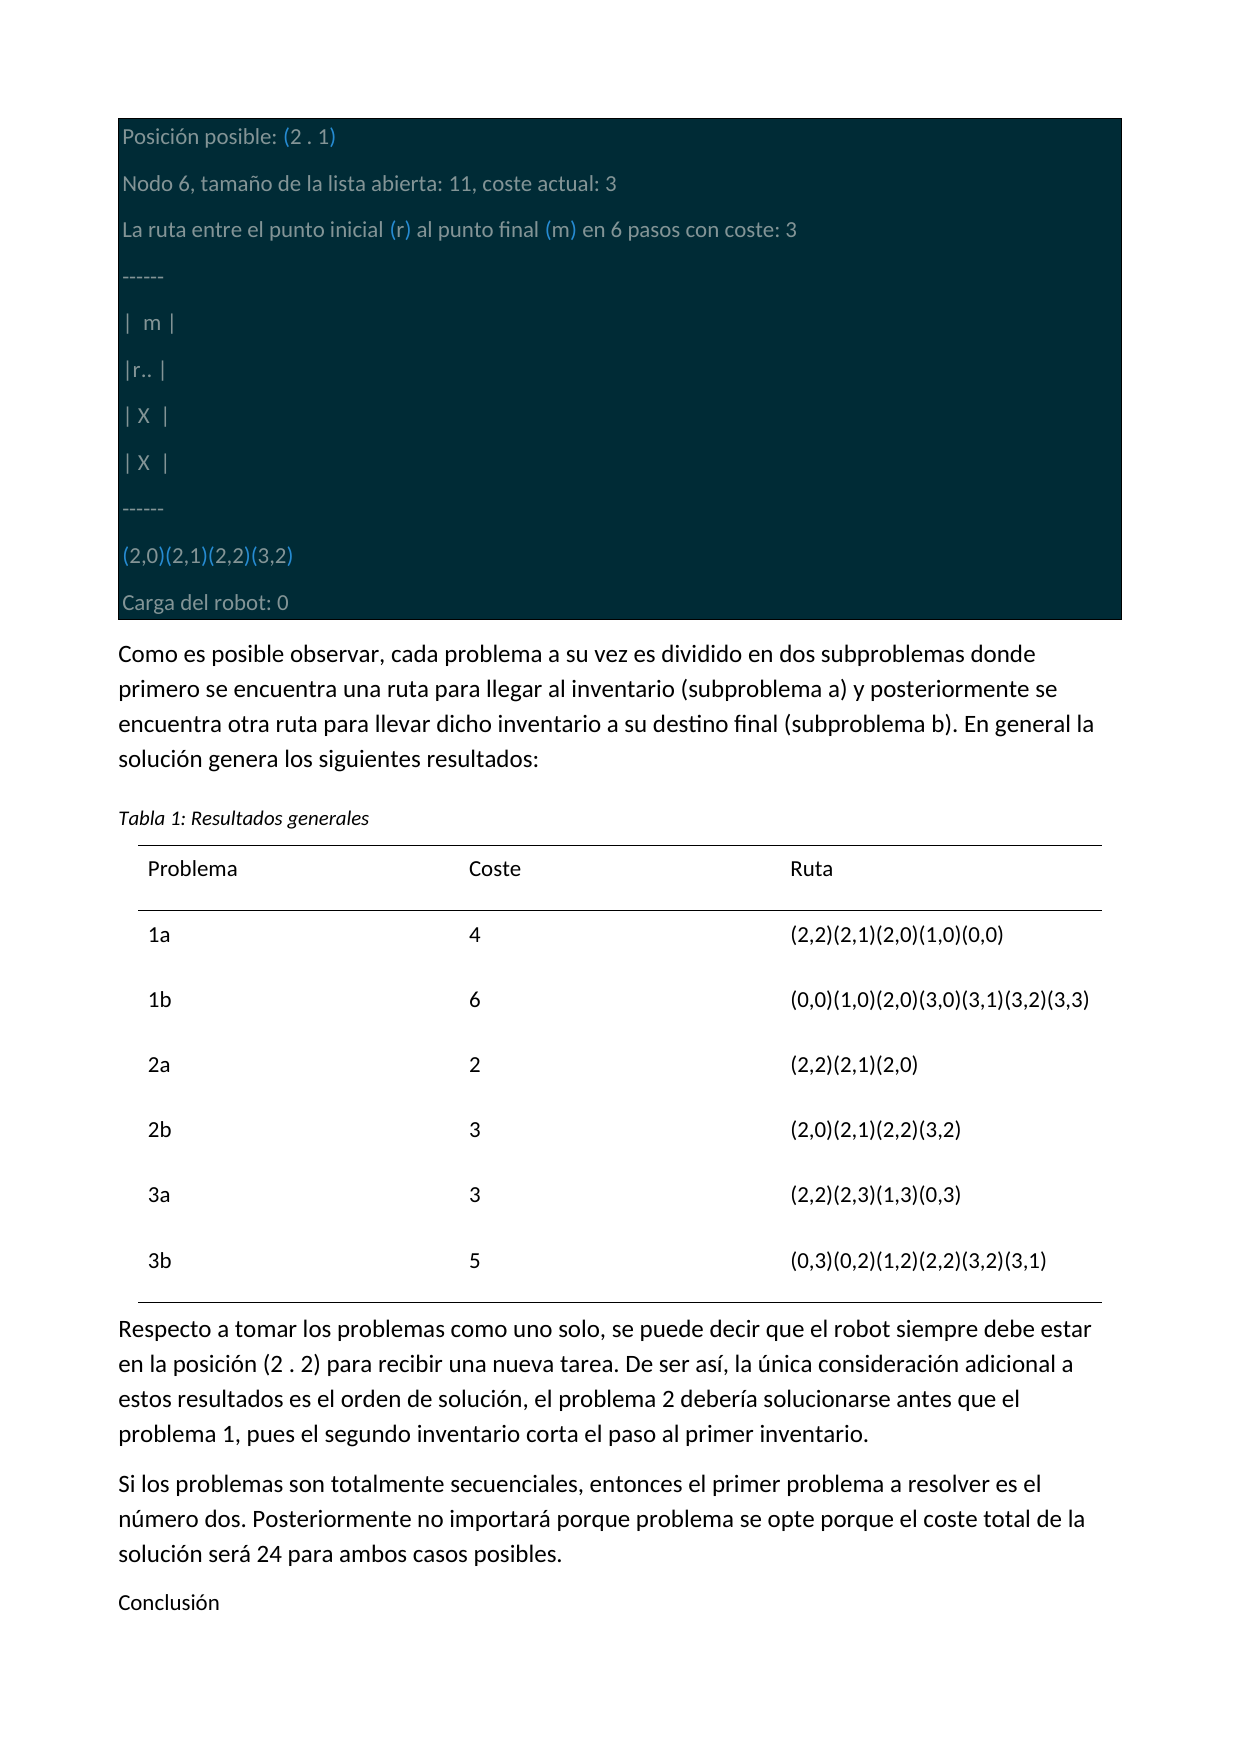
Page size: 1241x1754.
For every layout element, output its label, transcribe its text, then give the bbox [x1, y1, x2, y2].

table_header Ruta [781, 846, 1102, 910]
table_cell 2b [138, 1106, 459, 1171]
table_cell (2,0)(2,1)(2,2)(3,2) [781, 1106, 1102, 1171]
text Tabla 1: Resultados generales [118, 805, 1122, 831]
text Carga del robot: 0 [119, 584, 1121, 619]
text | X | [119, 444, 1121, 476]
text Nodo 6, tamaño de la lista abierta: 11, coste actual: 3 [119, 165, 1121, 197]
text |r.. | [119, 351, 1121, 383]
text | X | [119, 397, 1121, 429]
table_cell (2,2)(2,1)(2,0) [781, 1041, 1102, 1106]
subtitle Conclusión [118, 1588, 1122, 1616]
table_cell 3a [138, 1171, 459, 1236]
text Como es posible observar, cada problema a su vez es dividido en dos subproblemas donde primero se encuentra una ruta para llegar al inventario (subproblema a) y posteriormente se encuentra otra ruta para llevar dicho inventario a su destino final (subproblema b). En general la solución genera los siguientes resultados: [118, 638, 1122, 774]
table_cell 3b [138, 1236, 459, 1302]
text Posición posible: (2 . 1) [119, 119, 1121, 150]
table_cell 1b [138, 976, 459, 1041]
table_header Problema [138, 846, 459, 910]
table_cell 2 [460, 1041, 781, 1106]
table_cell 6 [460, 976, 781, 1041]
text Si los problemas son totalmente secuenciales, entonces el primer problema a resolver es el número dos. Posteriormente no importará porque problema se opte porque el coste total de la solución será 24 para ambos casos posibles. [118, 1468, 1122, 1569]
table_cell 3 [460, 1106, 781, 1171]
table_cell (2,2)(2,1)(2,0)(1,0)(0,0) [781, 911, 1102, 976]
table_cell 2a [138, 1041, 459, 1106]
text (2,0)(2,1)(2,2)(3,2) [119, 537, 1121, 569]
table_cell (0,0)(1,0)(2,0)(3,0)(3,1)(3,2)(3,3) [781, 976, 1102, 1041]
table_cell (2,2)(2,3)(1,3)(0,3) [781, 1171, 1102, 1236]
table_cell 5 [460, 1236, 781, 1302]
table_cell 1a [138, 911, 459, 976]
table_cell 3 [460, 1171, 781, 1236]
text Respecto a tomar los problemas como uno solo, se puede decir que el robot siempre debe estar en la posición (2 . 2) para recibir una nueva tarea. De ser así, la única consideración adicional a estos resultados es el orden de solución, el problema 2 debería solucionarse antes que el problema 1, pues el segundo inventario corta el paso al primer inventario. [118, 1313, 1122, 1449]
text La ruta entre el punto inicial (r) al punto final (m) en 6 pasos con coste: 3 [119, 211, 1121, 243]
table_header Coste [460, 846, 781, 910]
text ------ [119, 258, 1121, 290]
table_cell (0,3)(0,2)(1,2)(2,2)(3,2)(3,1) [781, 1236, 1102, 1302]
table_cell 4 [460, 911, 781, 976]
text ------ [119, 491, 1121, 523]
text | m | [119, 304, 1121, 336]
